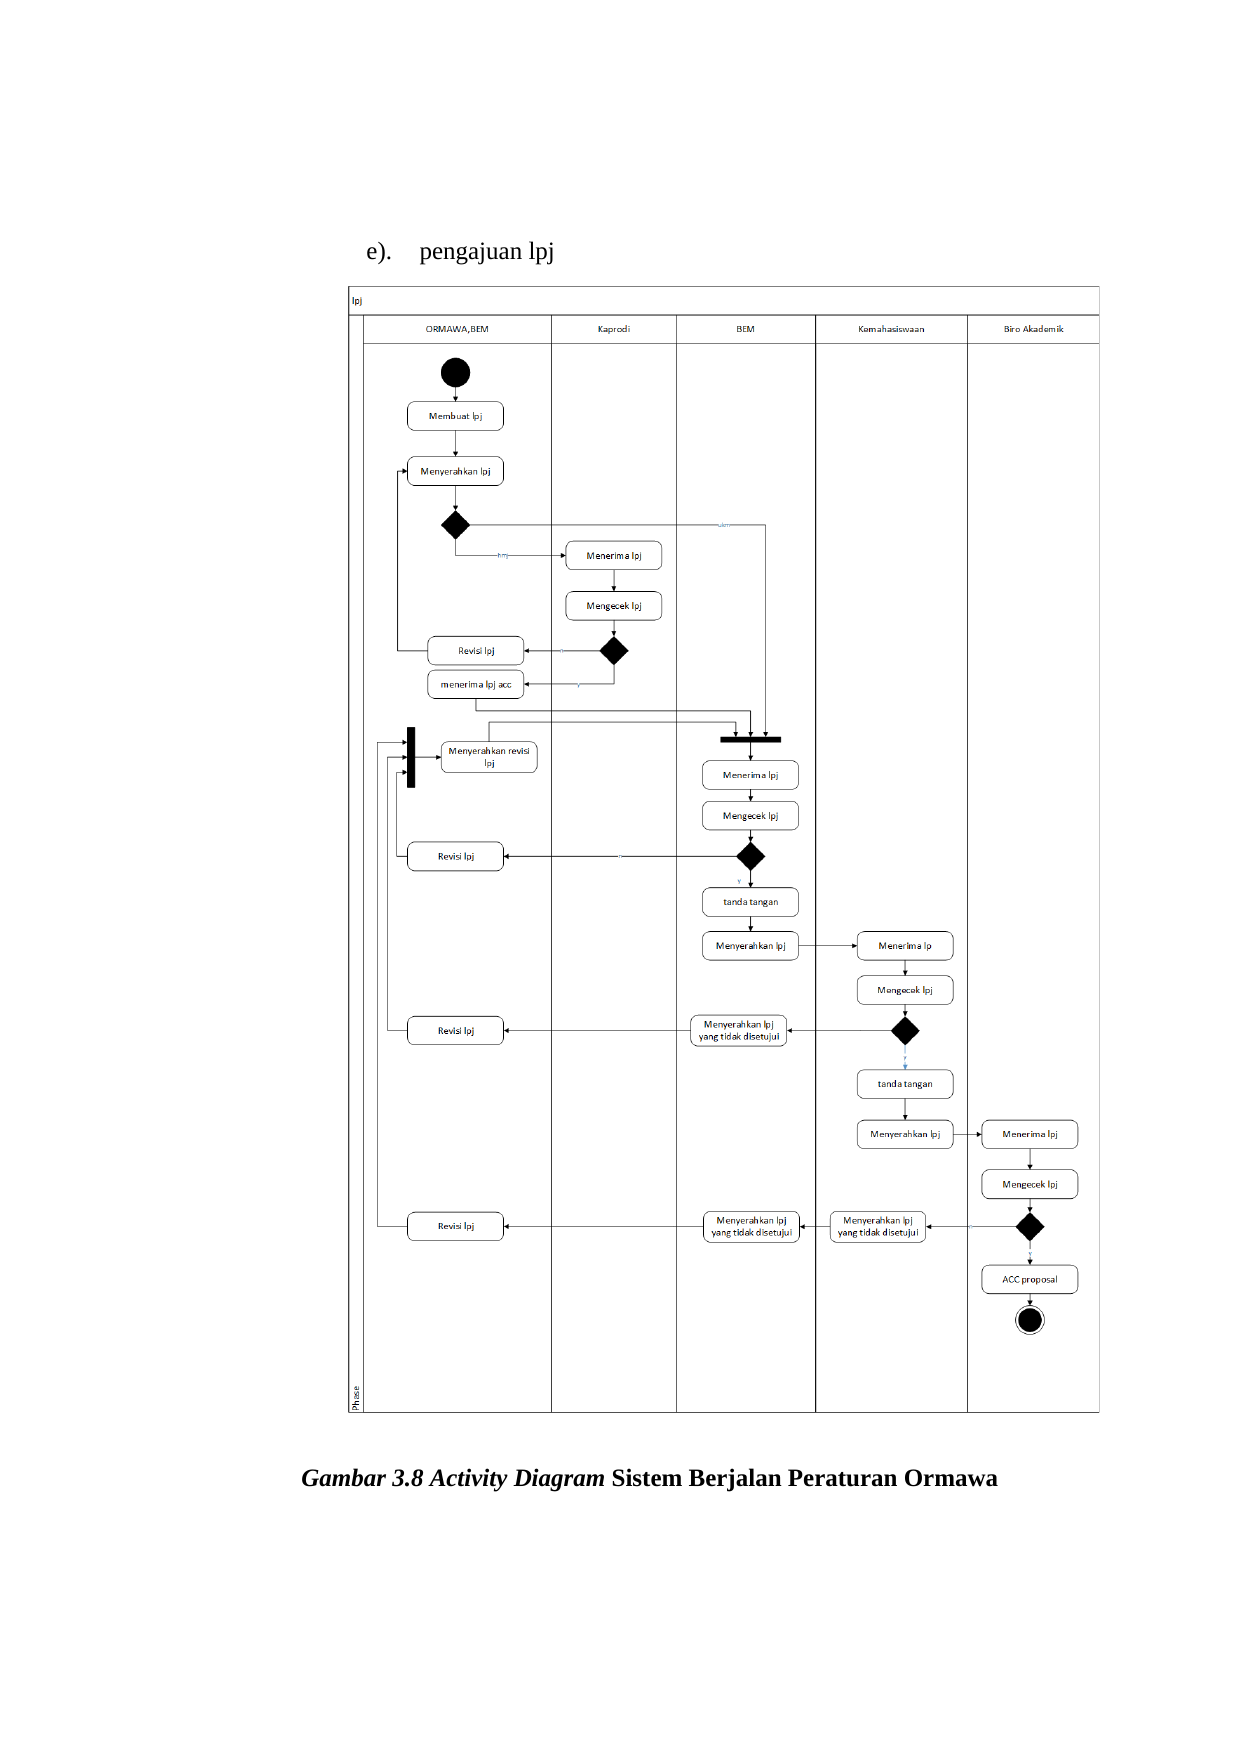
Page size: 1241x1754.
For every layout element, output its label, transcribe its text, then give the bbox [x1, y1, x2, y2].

picture [346, 285, 1100, 1416]
text Gambar 3.8 Activity Diagram Sistem Berjalan Peraturan Ormawa [236, 1463, 1063, 1491]
list pengajuan lpj [313, 236, 1063, 265]
table_header [236, 279, 1063, 1450]
